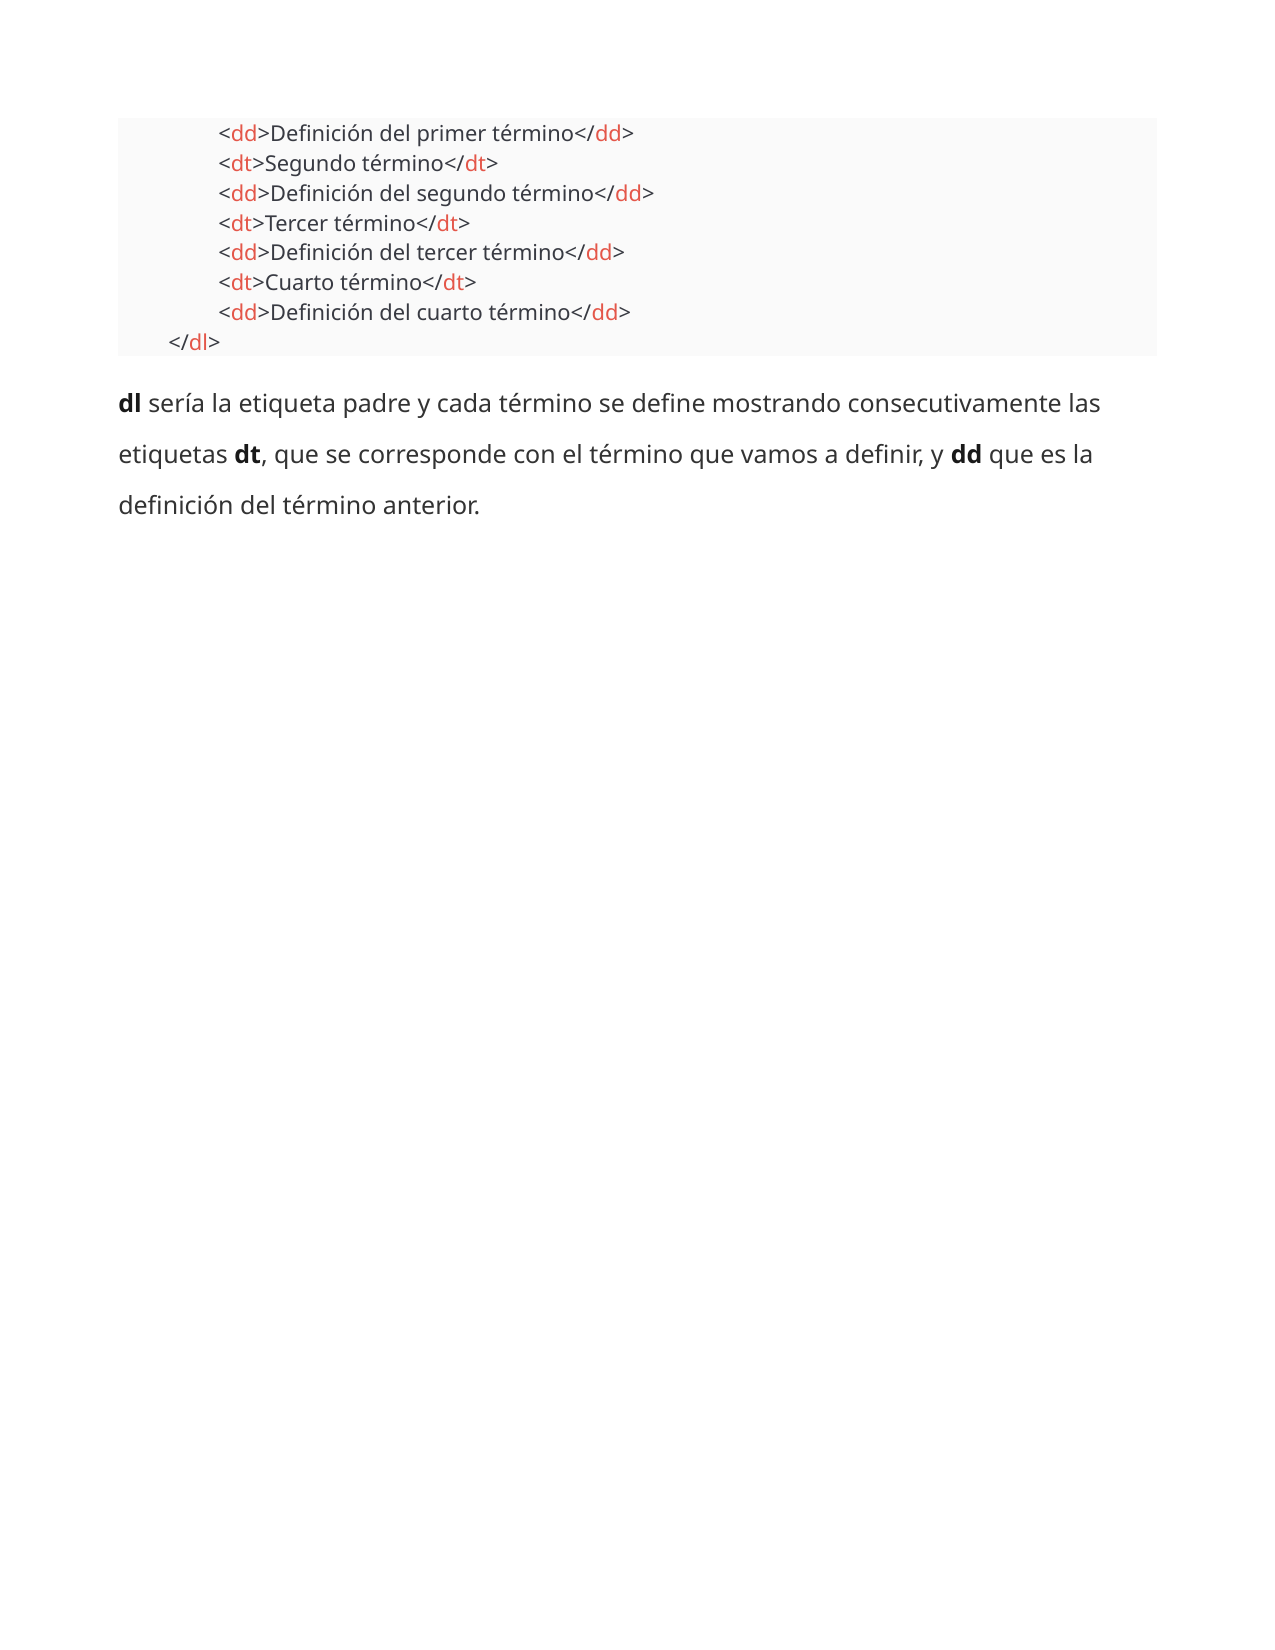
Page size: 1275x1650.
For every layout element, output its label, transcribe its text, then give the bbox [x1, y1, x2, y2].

text <dt>Tercer término</dt> [118, 207, 1157, 237]
text <dd>Definición del tercer término</dd> [118, 237, 1157, 267]
text <dd>Definición del segundo término</dd> [118, 178, 1157, 207]
text <dd>Definición del primer término</dd> [118, 118, 1157, 148]
text </dl> [118, 327, 1157, 356]
text <dt>Cuarto término</dt> [118, 267, 1157, 297]
text <dt>Segundo término</dt> [118, 148, 1157, 178]
text <dd>Definición del cuarto término</dd> [118, 297, 1157, 327]
text dl sería la etiqueta padre y cada término se define mostrando consecutivamente las etiquetas dt, que se corresponde con el término que vamos a definir, y dd que es la definición del término anterior. [118, 386, 1157, 522]
